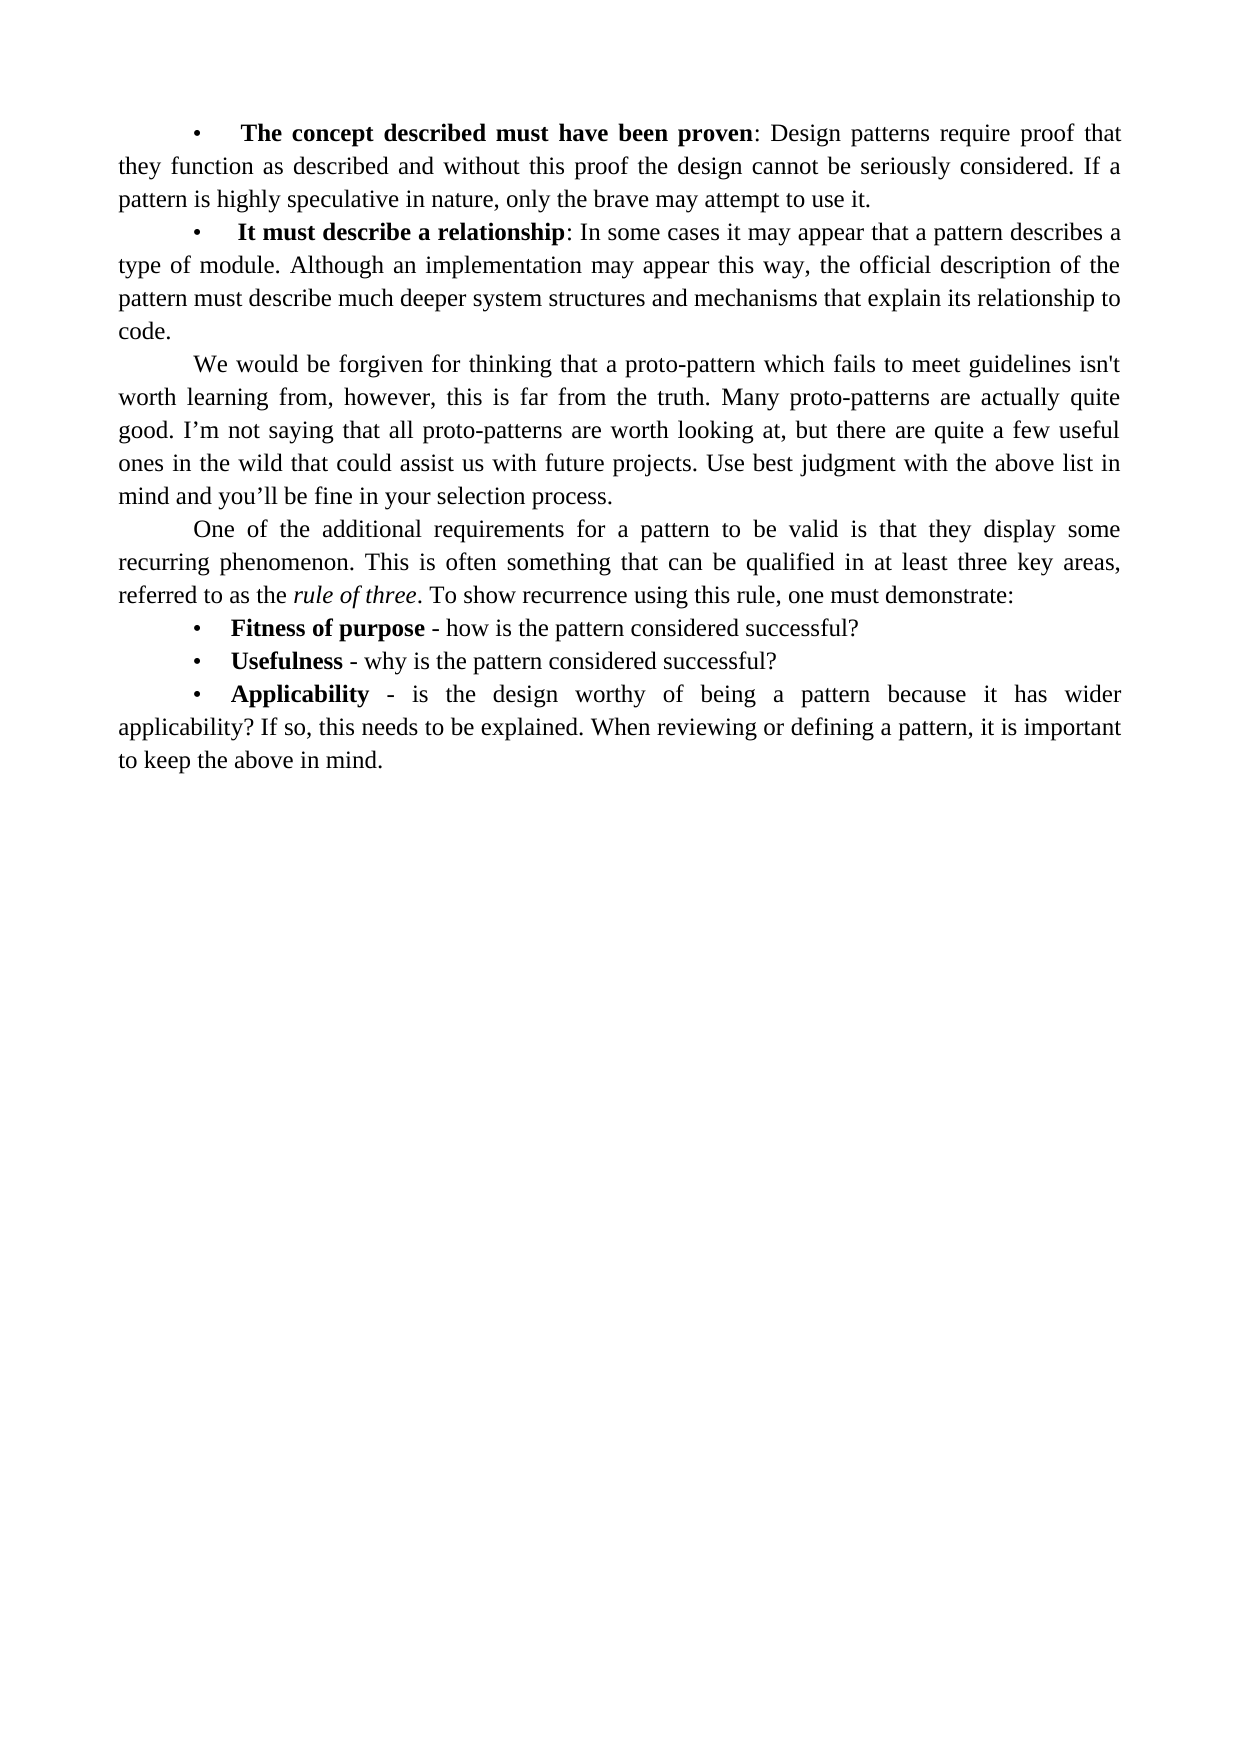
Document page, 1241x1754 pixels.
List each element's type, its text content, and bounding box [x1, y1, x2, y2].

list It must describe a relationship: In some cases it may appear that a pattern describes a type of module. Although an implementation may appear this way, the official description of the pattern must describe much deeper system structures and mechanisms that explain its relationship to code. [81, 217, 1122, 345]
text One of the additional requirements for a pattern to be valid is that they display some recurring phenomenon. This is often something that can be qualified in at least three key areas, referred to as the rule of three. To show recurrence using this rule, one must demonstrate: [118, 514, 1122, 609]
text We would be forgiven for thinking that a proto-pattern which fails to meet guidelines isn't worth learning from, however, this is far from the truth. Many proto-patterns are actually quite good. I’m not saying that all proto-patterns are worth looking at, but there are quite a few useful ones in the wild that could assist us with future projects. Use best judgment with the above list in mind and you’ll be fine in your selection process. [118, 349, 1122, 510]
list Usefulness - why is the pattern considered successful? [81, 646, 1122, 675]
list The concept described must have been proven: Design patterns require proof that they function as described and without this proof the design cannot be seriously considered. If a pattern is highly speculative in nature, only the brave may attempt to use it. [81, 118, 1122, 213]
list Applicability - is the design worthy of being a pattern because it has wider applicability? If so, this needs to be explained. When reviewing or defining a pattern, it is important to keep the above in mind. [81, 679, 1122, 774]
list Fitness of purpose - how is the pattern considered successful? [81, 613, 1122, 642]
